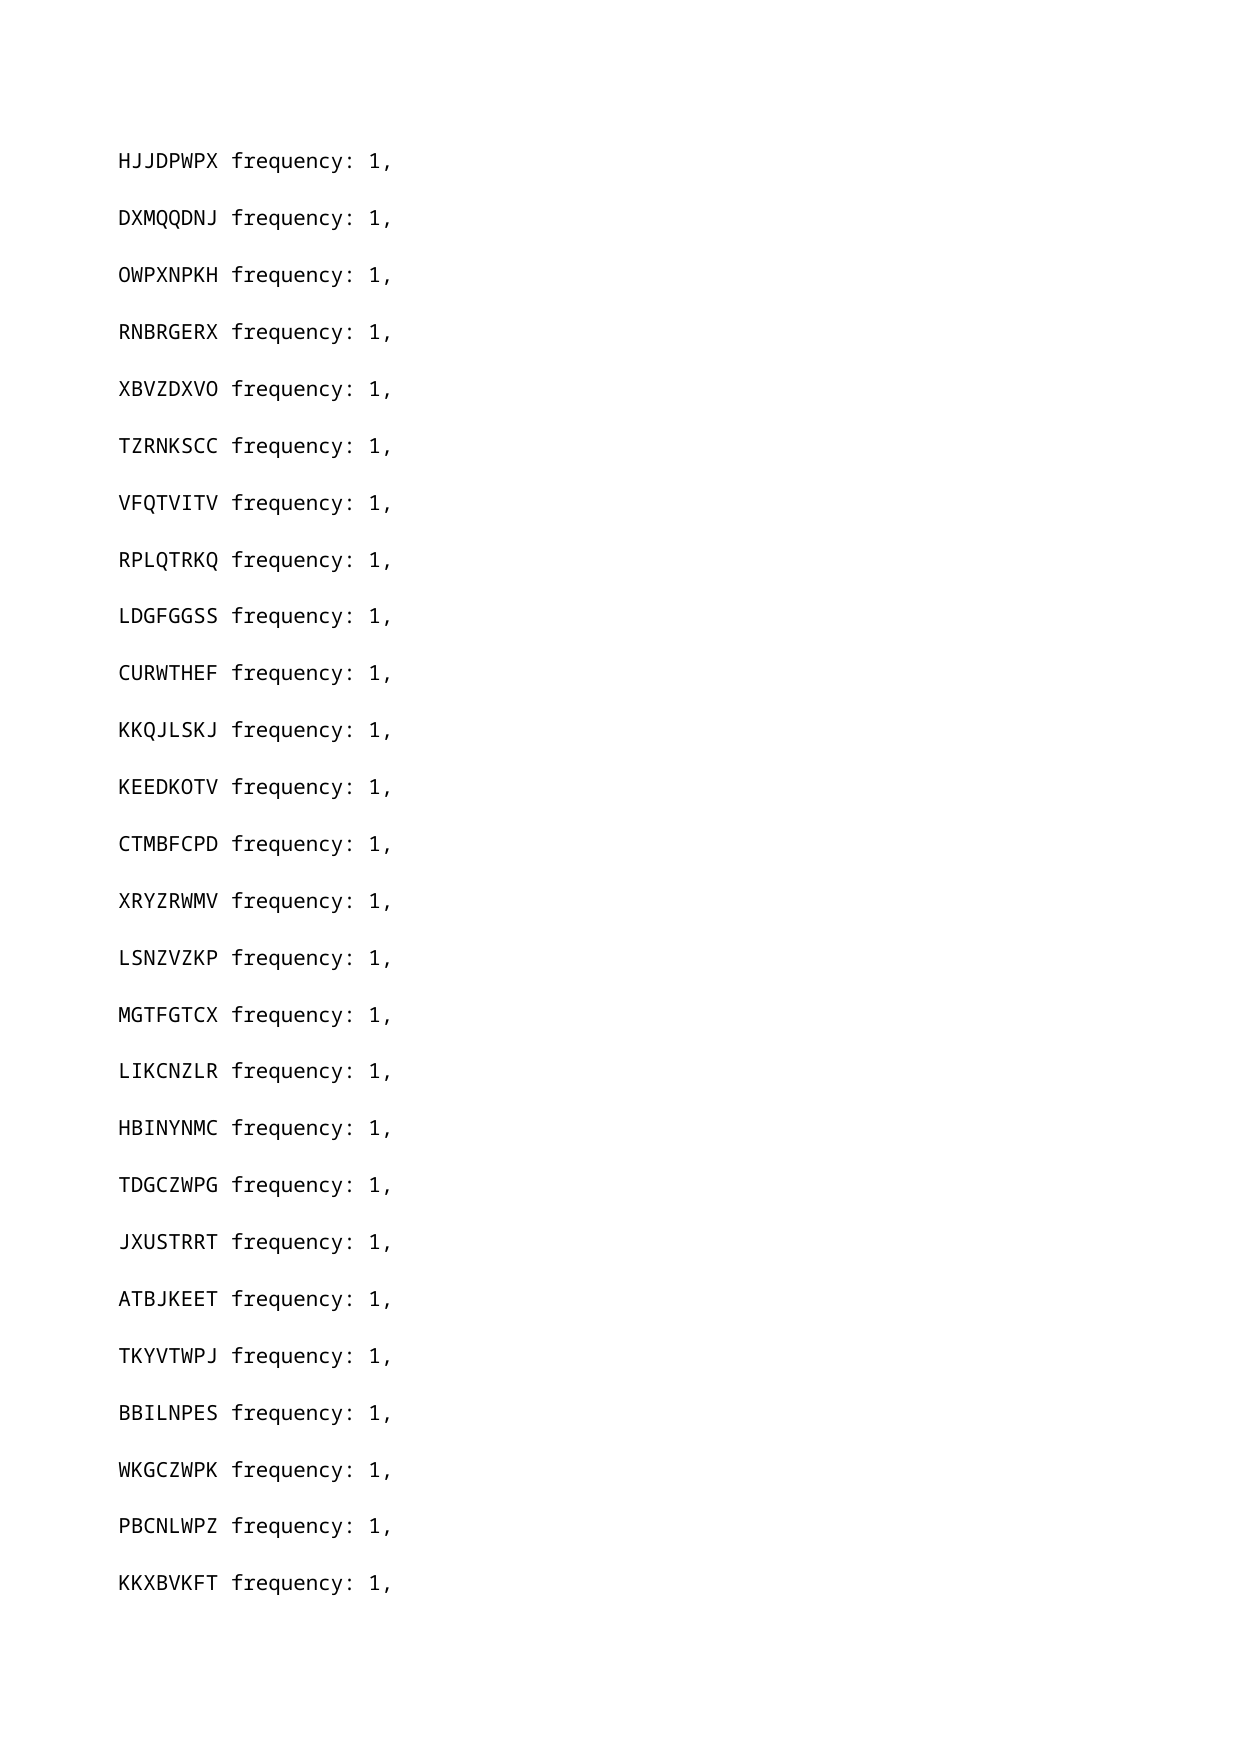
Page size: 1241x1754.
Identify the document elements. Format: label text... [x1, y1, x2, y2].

text KKQJLSKJ frequency: 1, [118, 715, 1122, 744]
text VFQTVITV frequency: 1, [118, 488, 1122, 516]
text TKYVTWPJ frequency: 1, [118, 1341, 1122, 1369]
text MGTFGTCX frequency: 1, [118, 1000, 1122, 1028]
text PBCNLWPZ frequency: 1, [118, 1512, 1122, 1540]
text CTMBFCPD frequency: 1, [118, 829, 1122, 857]
text HJJDPWPX frequency: 1, [118, 147, 1122, 175]
text XBVZDXVO frequency: 1, [118, 374, 1122, 402]
text JXUSTRRT frequency: 1, [118, 1227, 1122, 1256]
text XRYZRWMV frequency: 1, [118, 886, 1122, 914]
text RPLQTRKQ frequency: 1, [118, 545, 1122, 573]
text LDGFGGSS frequency: 1, [118, 602, 1122, 630]
text HBINYNMC frequency: 1, [118, 1113, 1122, 1142]
text LSNZVZKP frequency: 1, [118, 943, 1122, 971]
text OWPXNPKH frequency: 1, [118, 260, 1122, 289]
text DXMQQDNJ frequency: 1, [118, 203, 1122, 232]
text TDGCZWPG frequency: 1, [118, 1170, 1122, 1199]
text TZRNKSCC frequency: 1, [118, 431, 1122, 459]
text KKXBVKFT frequency: 1, [118, 1568, 1122, 1597]
text KEEDKOTV frequency: 1, [118, 772, 1122, 801]
text CURWTHEF frequency: 1, [118, 658, 1122, 687]
text RNBRGERX frequency: 1, [118, 317, 1122, 346]
text LIKCNZLR frequency: 1, [118, 1057, 1122, 1085]
text WKGCZWPK frequency: 1, [118, 1455, 1122, 1483]
text BBILNPES frequency: 1, [118, 1398, 1122, 1426]
text ATBJKEET frequency: 1, [118, 1284, 1122, 1312]
